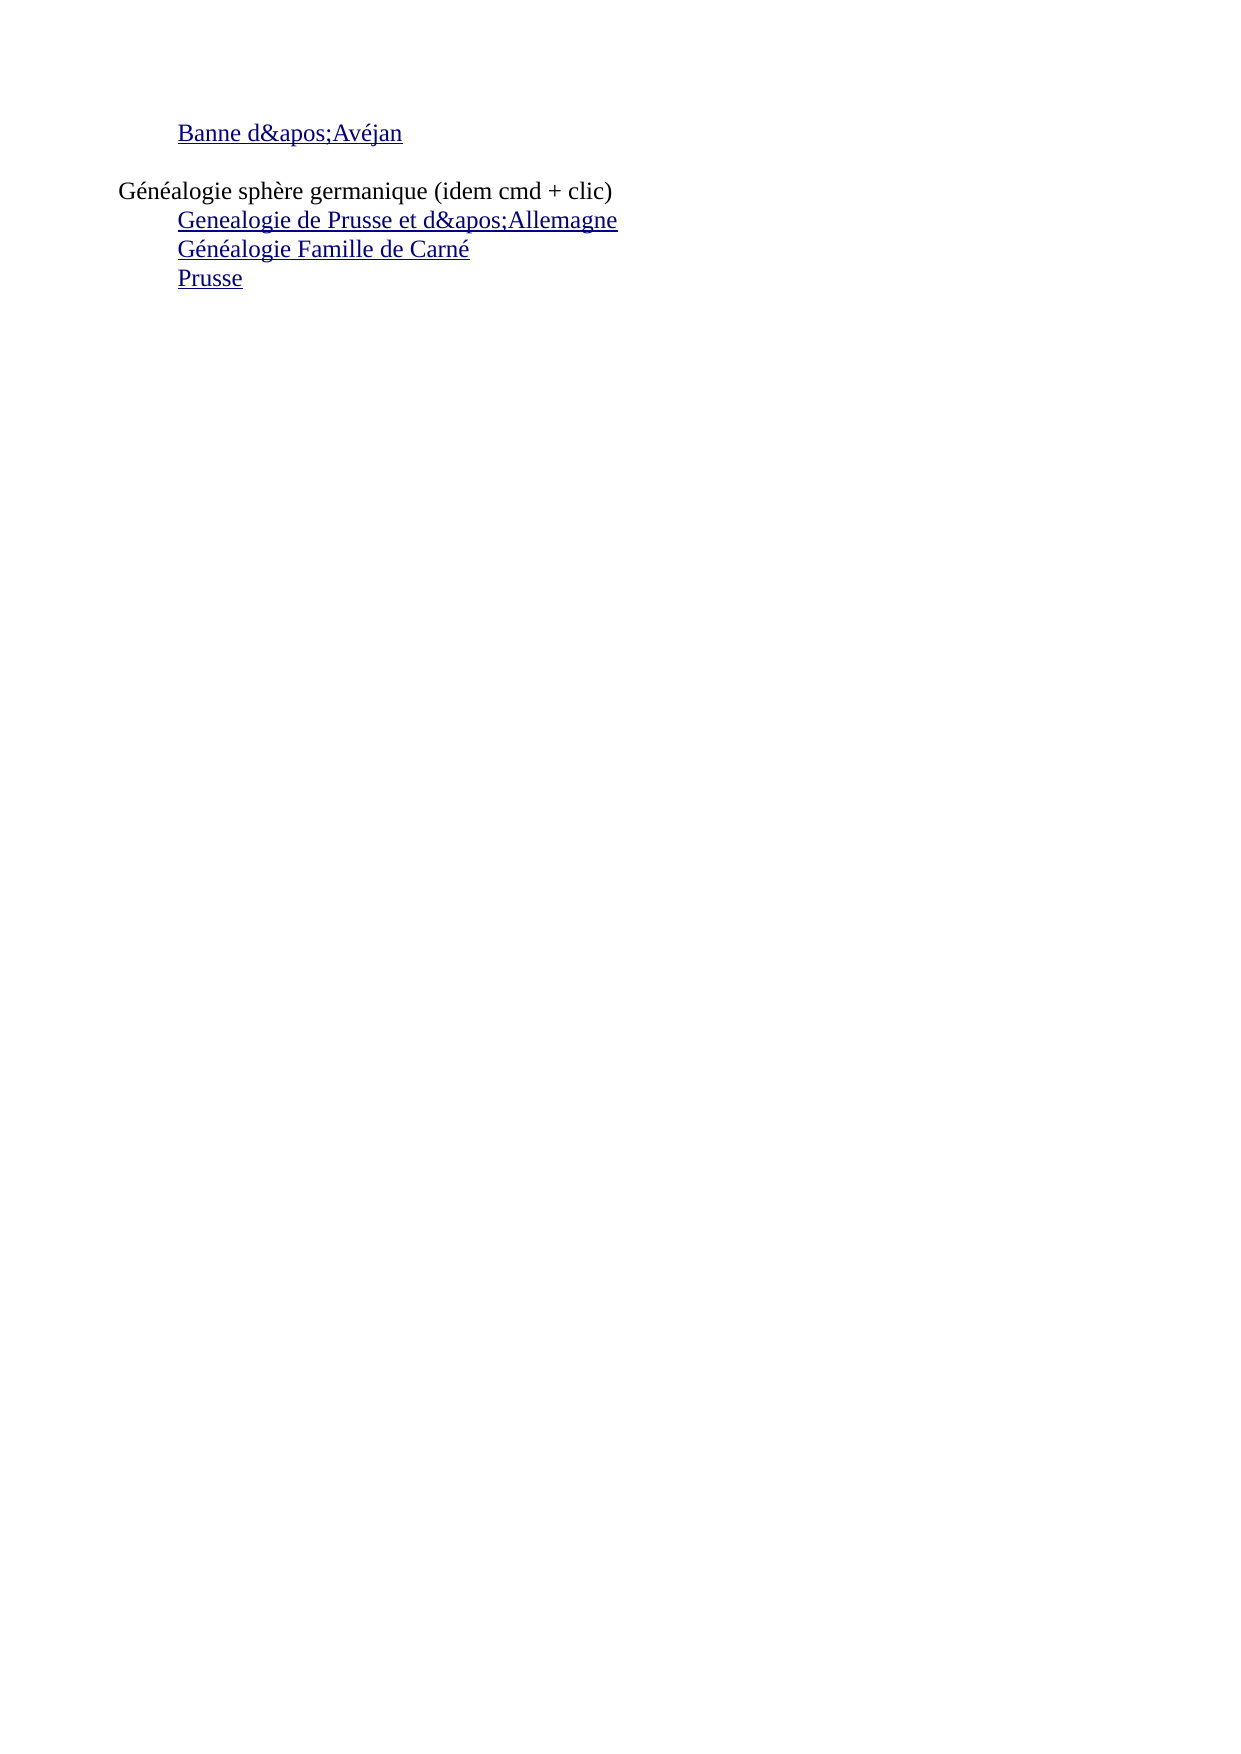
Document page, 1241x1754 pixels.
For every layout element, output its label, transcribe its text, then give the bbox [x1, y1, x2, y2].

list Prusse [177, 263, 1122, 291]
list Généalogie Famille de Carné [177, 234, 1122, 263]
list Banne d&apos;Avéjan [177, 118, 1122, 147]
text Généalogie sphère germanique (idem cmd + clic) [118, 176, 1122, 205]
list Genealogie de Prusse et d&apos;Allemagne [177, 205, 1122, 234]
